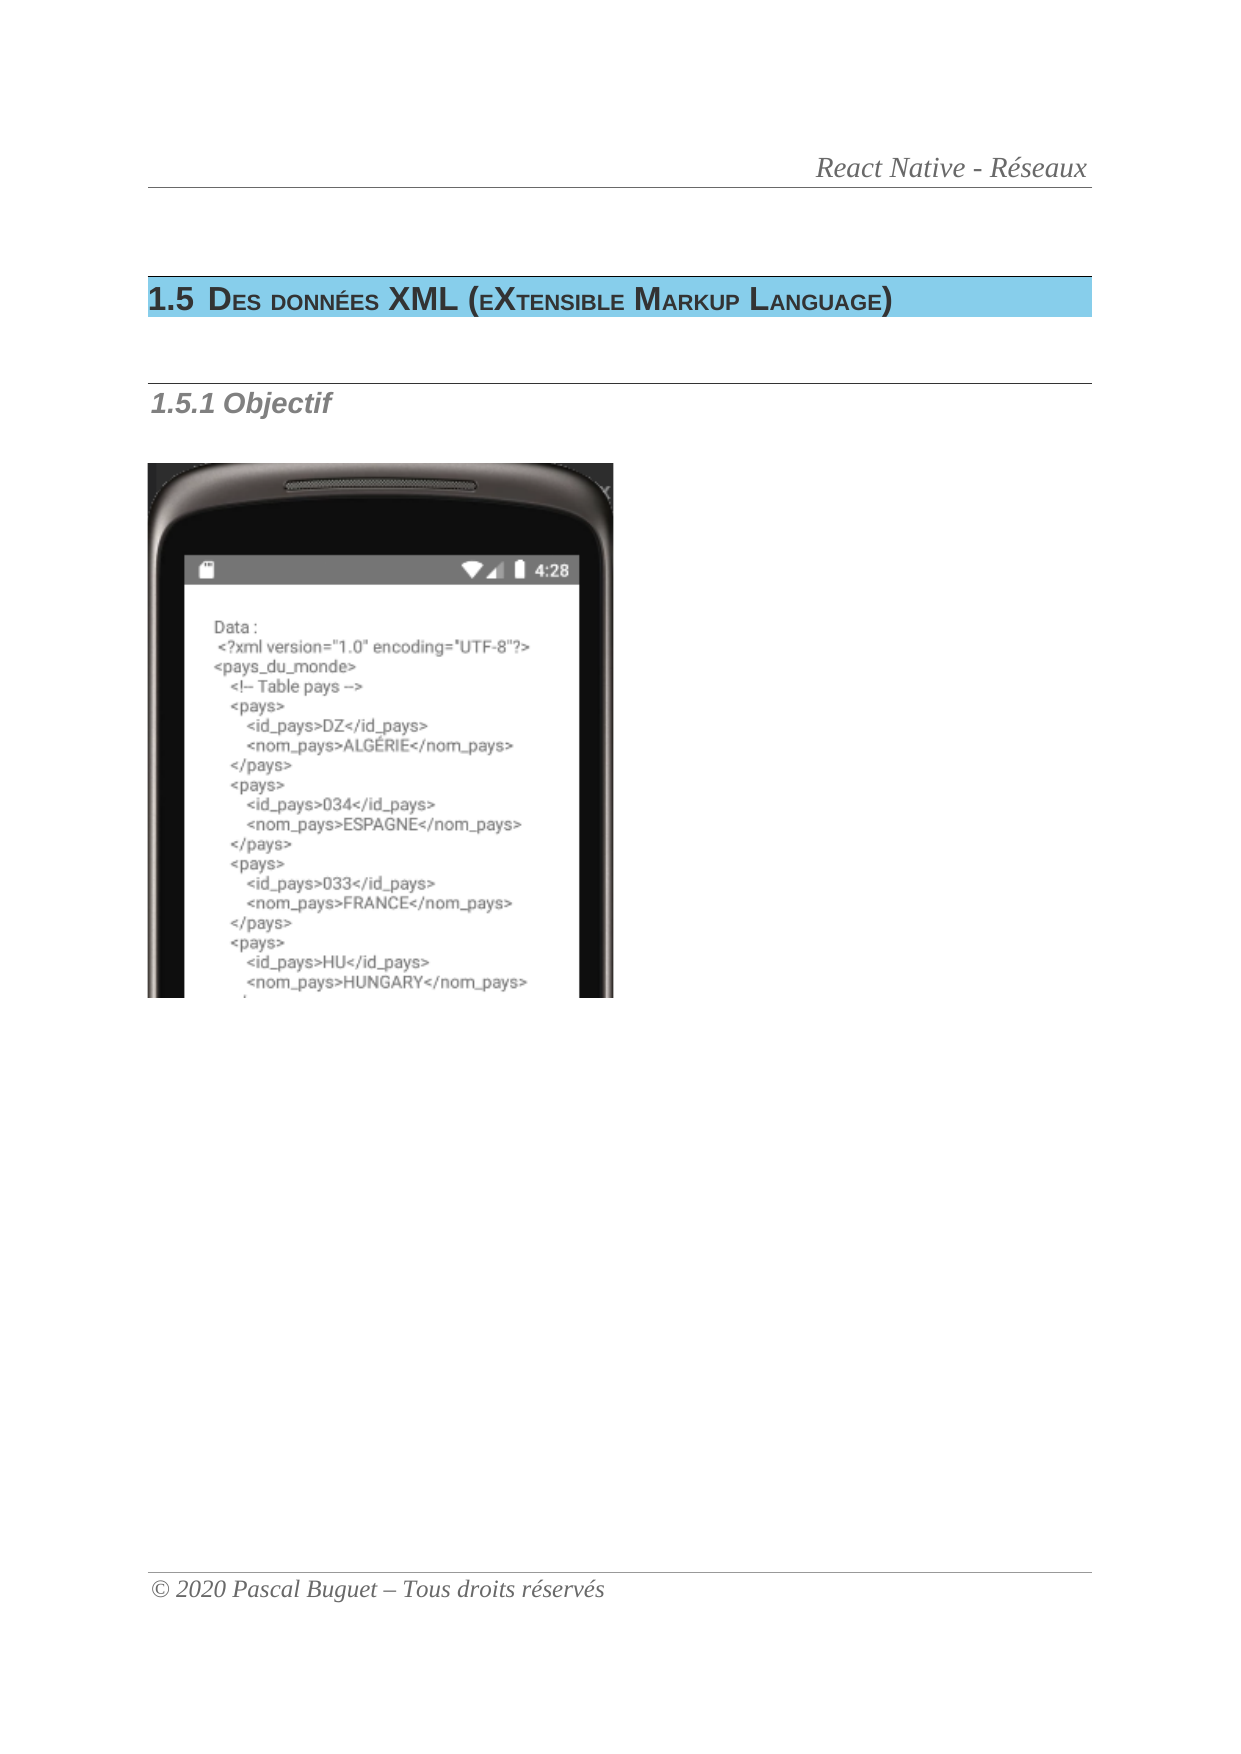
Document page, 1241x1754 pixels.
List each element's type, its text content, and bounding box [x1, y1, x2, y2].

picture [147, 463, 614, 998]
subtitle Des données XML (eXtensible Markup Language) [148, 277, 1092, 317]
subtitle Objectif [148, 384, 1092, 423]
